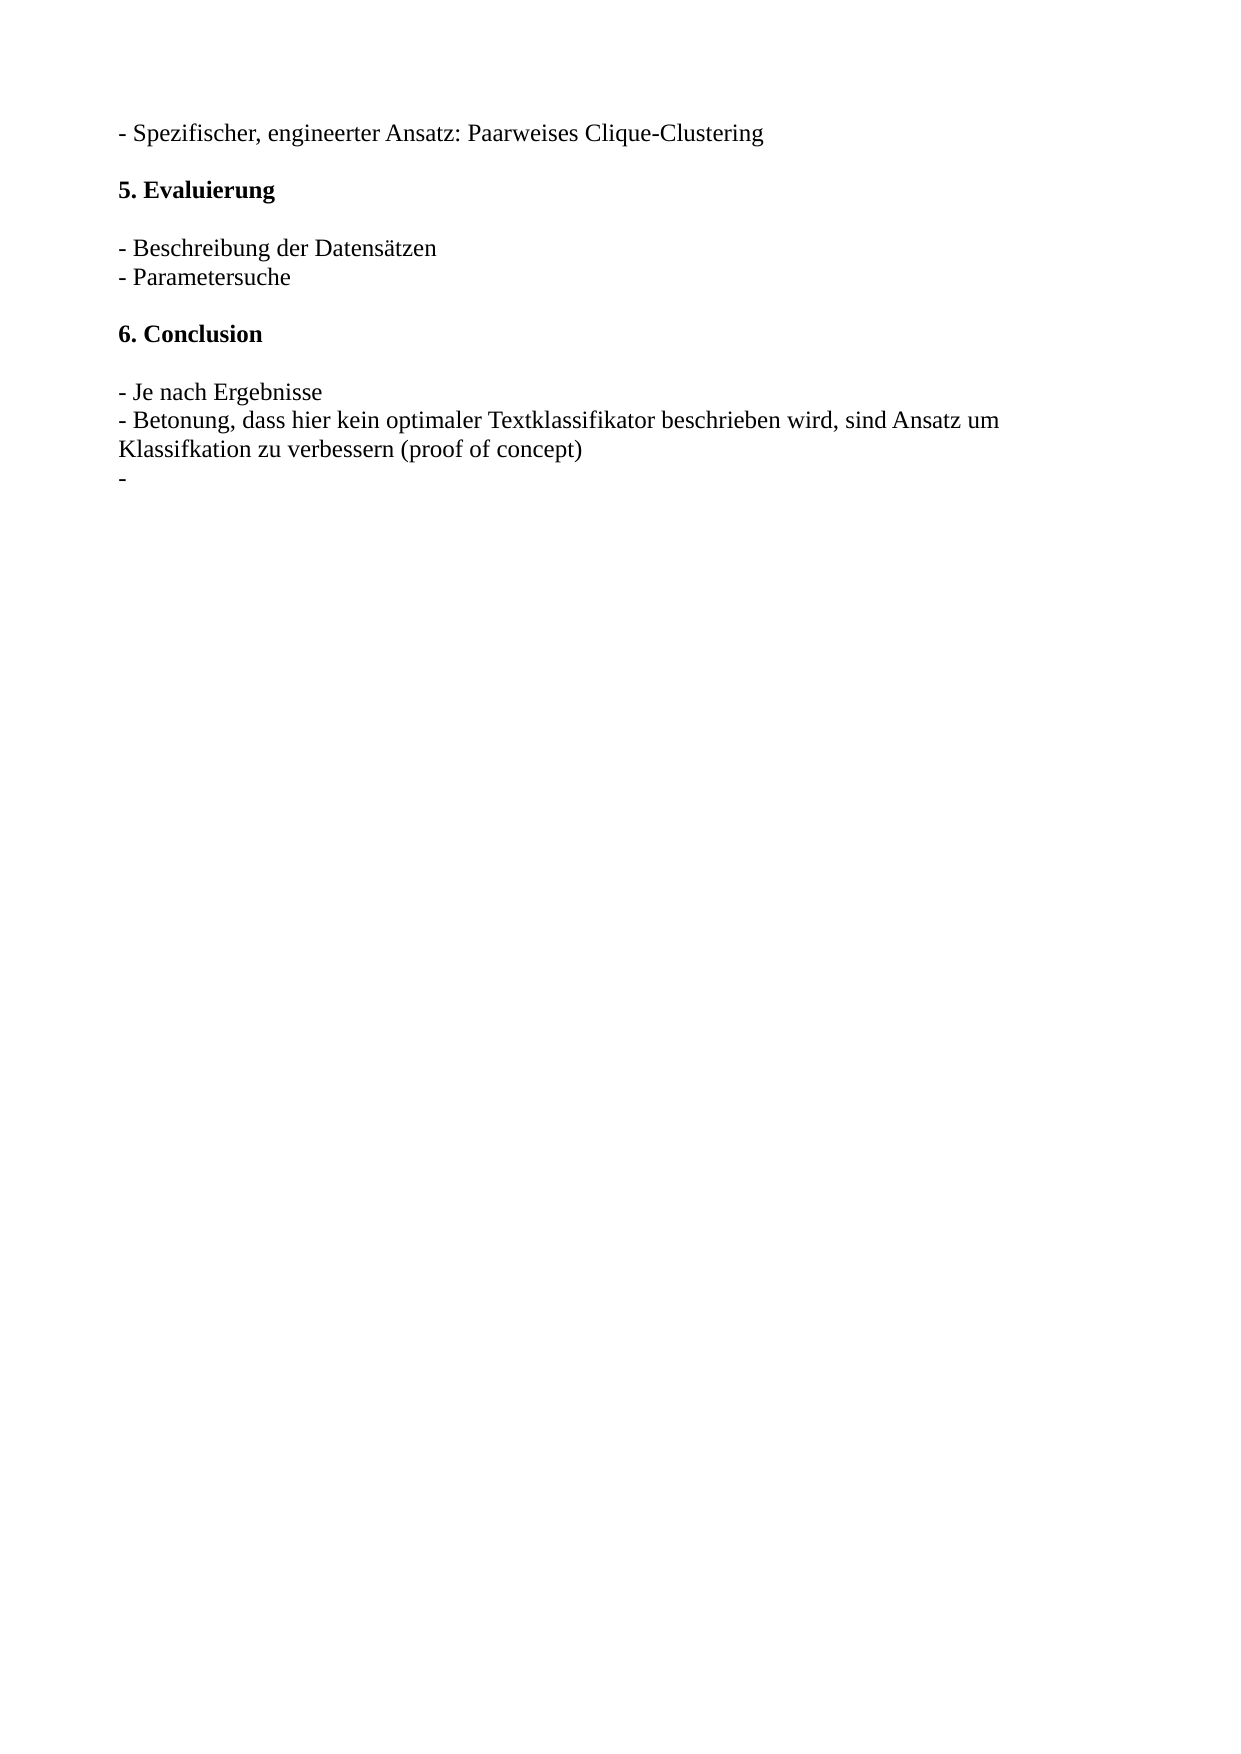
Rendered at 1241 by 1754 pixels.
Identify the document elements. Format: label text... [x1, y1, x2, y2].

text - Betonung, dass hier kein optimaler Textklassifikator beschrieben wird, sind Ansatz um Klassifkation zu verbessern (proof of concept) [118, 406, 1122, 463]
text - Parametersuche [118, 262, 1122, 291]
text - Je nach Ergebnisse [118, 377, 1122, 406]
text 6. Conclusion [118, 319, 1122, 348]
text 5. Evaluierung [118, 176, 1122, 204]
text - Spezifischer, engineerter Ansatz: Paarweises Clique-Clustering [118, 118, 1122, 147]
text - [118, 463, 1122, 492]
text - Beschreibung der Datensätzen [118, 233, 1122, 262]
